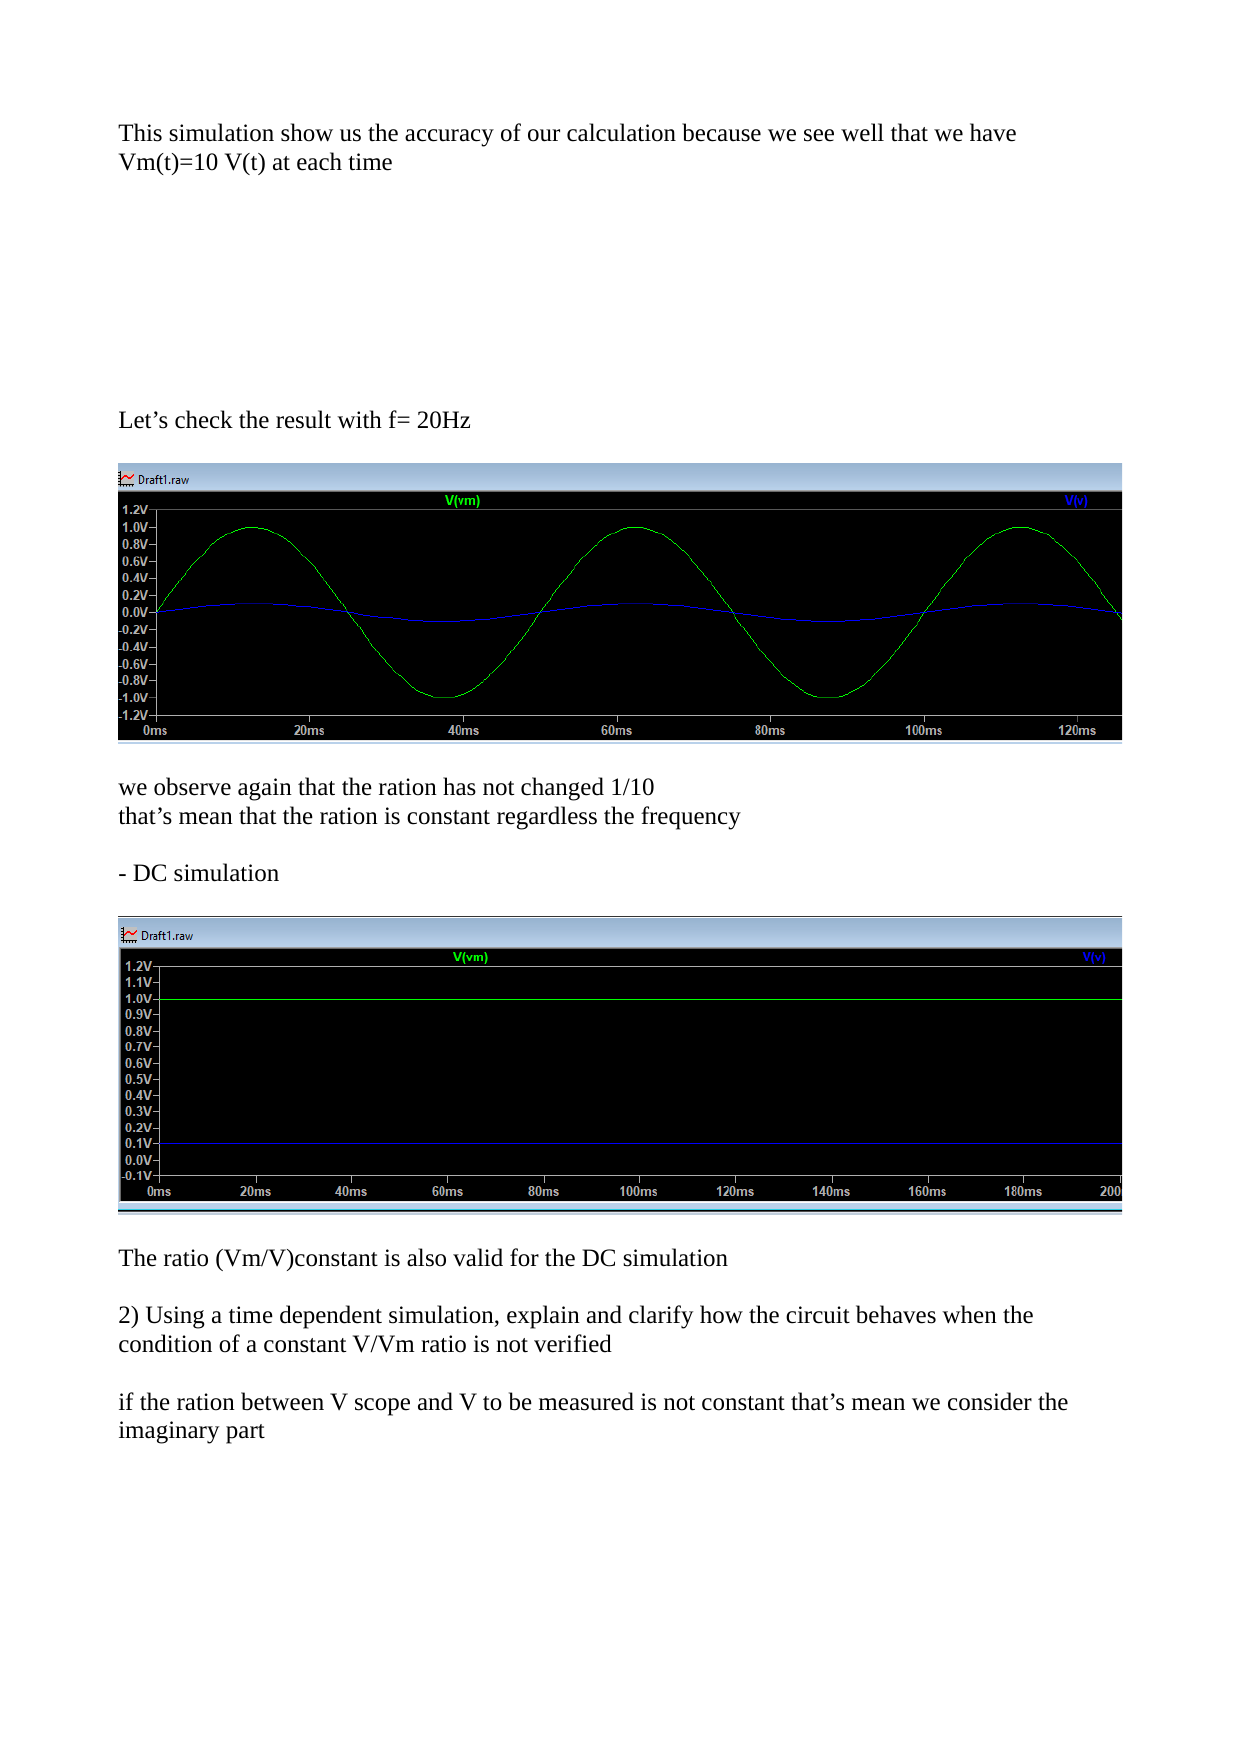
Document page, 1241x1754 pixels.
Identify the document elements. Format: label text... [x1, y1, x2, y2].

text that’s mean that the ration is constant regardless the frequency [118, 801, 1122, 830]
text - DC simulation [118, 858, 1122, 887]
text This simulation show us the accuracy of our calculation because we see well that we have Vm(t)=10 V(t) at each time [118, 118, 1122, 176]
text we observe again that the ration has not changed 1/10 [118, 772, 1122, 801]
text 2) Using a time dependent simulation, explain and clarify how the circuit behaves when the condition of a constant V/Vm ratio is not verified [118, 1301, 1122, 1358]
text The ratio (Vm/V)constant is also valid for the DC simulation [118, 1243, 1122, 1272]
text Let’s check the result with f= 20Hz [118, 406, 1122, 434]
picture [118, 463, 1123, 744]
picture [118, 916, 1123, 1215]
text if the ration between V scope and V to be measured is not constant that’s mean we consider the imaginary part [118, 1387, 1122, 1444]
